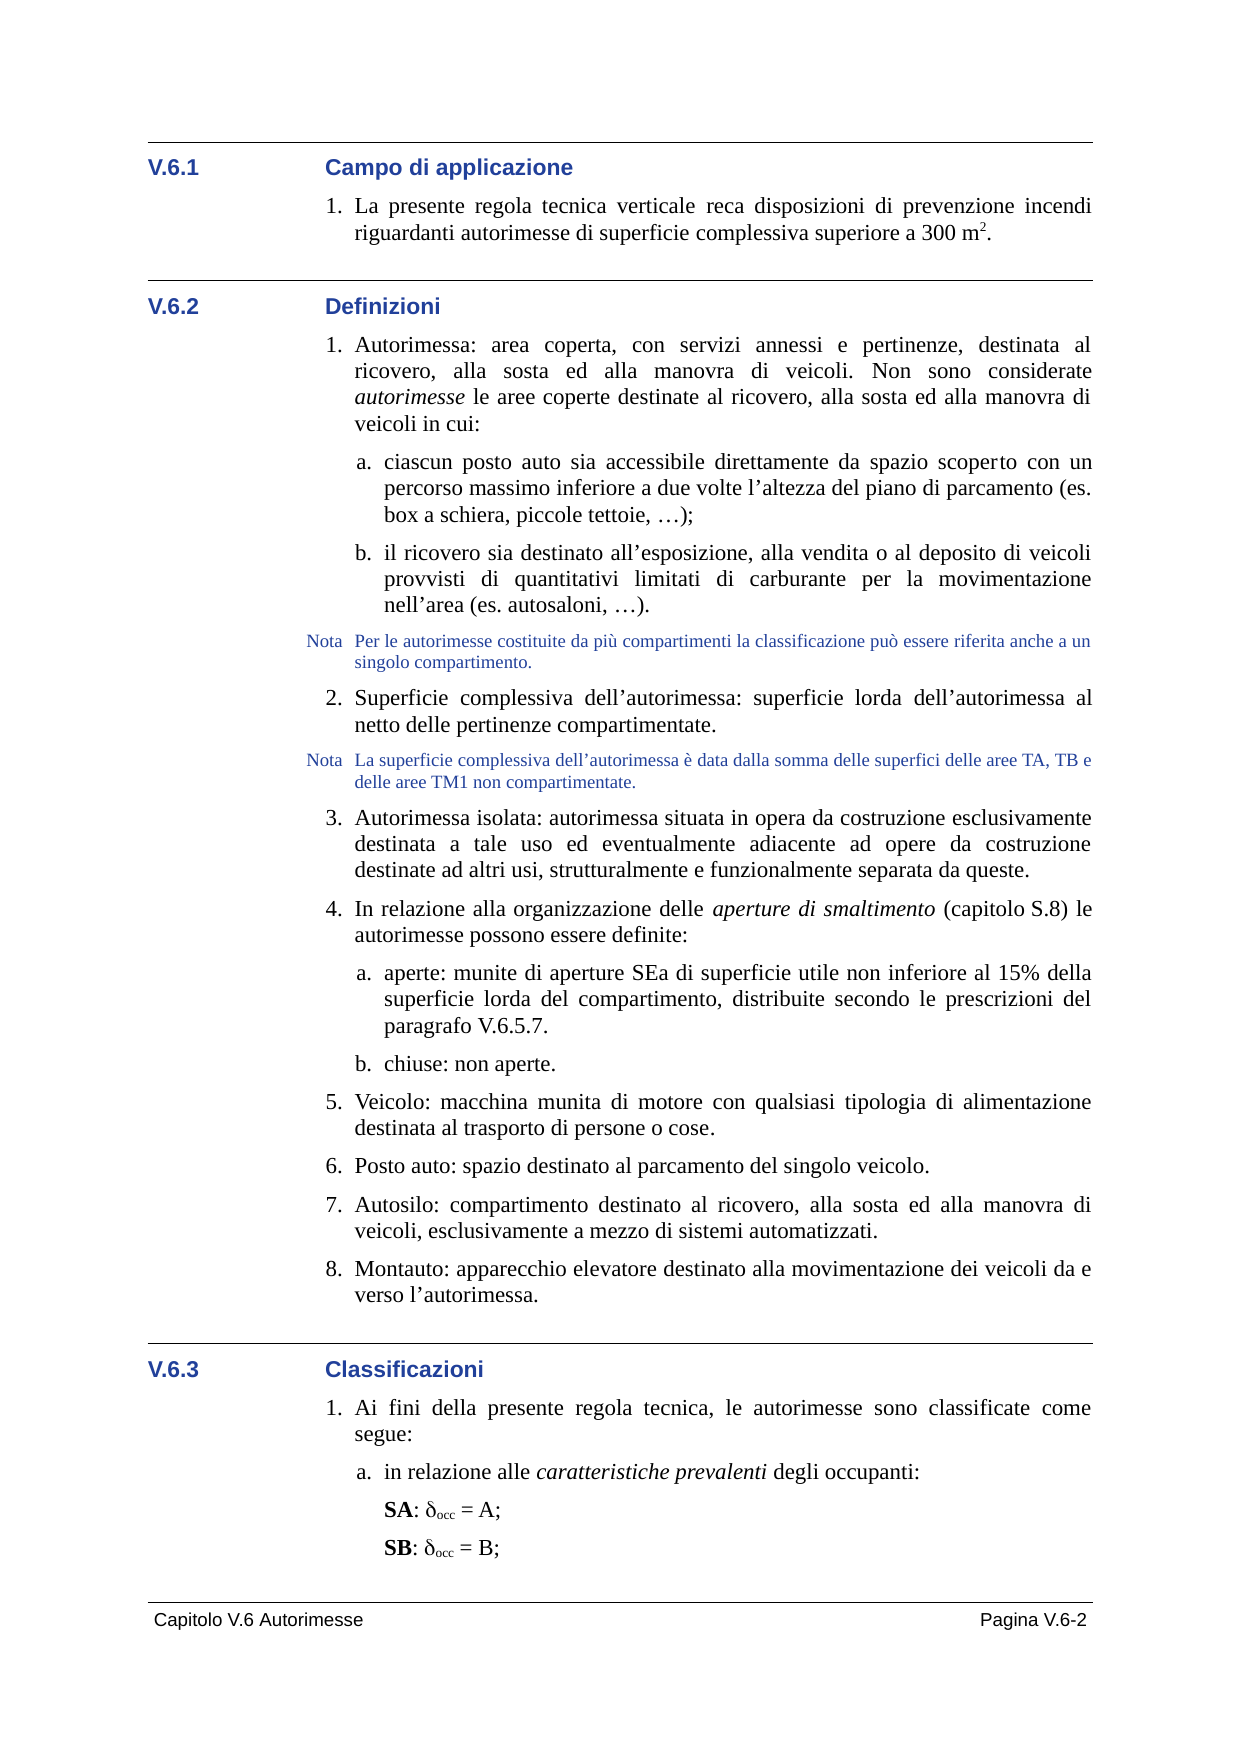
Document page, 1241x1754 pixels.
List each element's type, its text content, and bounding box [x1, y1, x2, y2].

list Montauto: apparecchio elevatore destinato alla movimentazione dei veicoli da e verso l’autorimessa. [342, 1255, 1093, 1308]
list aperte: munite di aperture SEa di superficie utile non inferiore al 15% della superficie lorda del compartimento, distribuite secondo le prescrizioni del paragrafo V.6.5.7. [372, 959, 1093, 1038]
list Posto auto: spazio destinato al parcamento del singolo veicolo. [342, 1153, 1093, 1179]
list Autorimessa: area coperta, con servizi annessi e pertinenze, destinata al ricovero, alla sosta ed alla manovra di veicoli. Non sono considerate autorimesse le aree coperte destinate al ricovero, alla sosta ed alla manovra di veicoli in cui: [342, 331, 1093, 436]
subtitle Classificazioni [148, 1344, 1093, 1382]
list chiuse: non aperte. [372, 1050, 1093, 1076]
list SB: docc = B; [372, 1534, 1093, 1561]
list Per le autorimesse costituite da più compartimenti la classificazione può essere riferita anche a un singolo compartimento. [342, 629, 1093, 673]
subtitle Campo di applicazione [148, 143, 1093, 180]
list Autorimessa isolata: autorimessa situata in opera da costruzione esclusivamente destinata a tale uso ed eventualmente adiacente ad opere da costruzione destinate ad altri usi, strutturalmente e funzionalmente separata da queste. [342, 804, 1093, 883]
list ciascun posto auto sia accessibile direttamente da spazio scoperto con un percorso massimo inferiore a due volte l’altezza del piano di parcamento (es. box a schiera, piccole tettoie, …); [372, 448, 1093, 527]
list il ricovero sia destinato all’esposizione, alla vendita o al deposito di veicoli provvisti di quantitativi limitati di carburante per la movimentazione nell’area (es. autosaloni, …). [372, 539, 1093, 618]
list La superficie complessiva dell’autorimessa è data dalla somma delle superfici delle aree TA, TB e delle aree TM1 non compartimentate. [342, 749, 1093, 792]
list In relazione alla organizzazione delle aperture di smaltimento (capitolo S.8) le autorimesse possono essere definite: [342, 895, 1093, 947]
list Autosilo: compartimento destinato al ricovero, alla sosta ed alla manovra di veicoli, esclusivamente a mezzo di sistemi automatizzati. [342, 1191, 1093, 1243]
list Veicolo: macchina munita di motore con qualsiasi tipologia di alimentazione destinata al trasporto di persone o cose. [342, 1088, 1093, 1141]
list SA: docc = A; [372, 1496, 1093, 1523]
subtitle Definizioni [148, 281, 1093, 319]
list Superficie complessiva dell’autorimessa: superficie lorda dell’autorimessa al netto delle pertinenze compartimentate. [342, 684, 1093, 737]
list in relazione alle caratteristiche prevalenti degli occupanti: [372, 1458, 1093, 1484]
list La presente regola tecnica verticale reca disposizioni di prevenzione incendi riguardanti autorimesse di superficie complessiva superiore a 300 m2. [342, 192, 1093, 245]
list Ai fini della presente regola tecnica, le autorimesse sono classificate come segue: [342, 1394, 1093, 1446]
